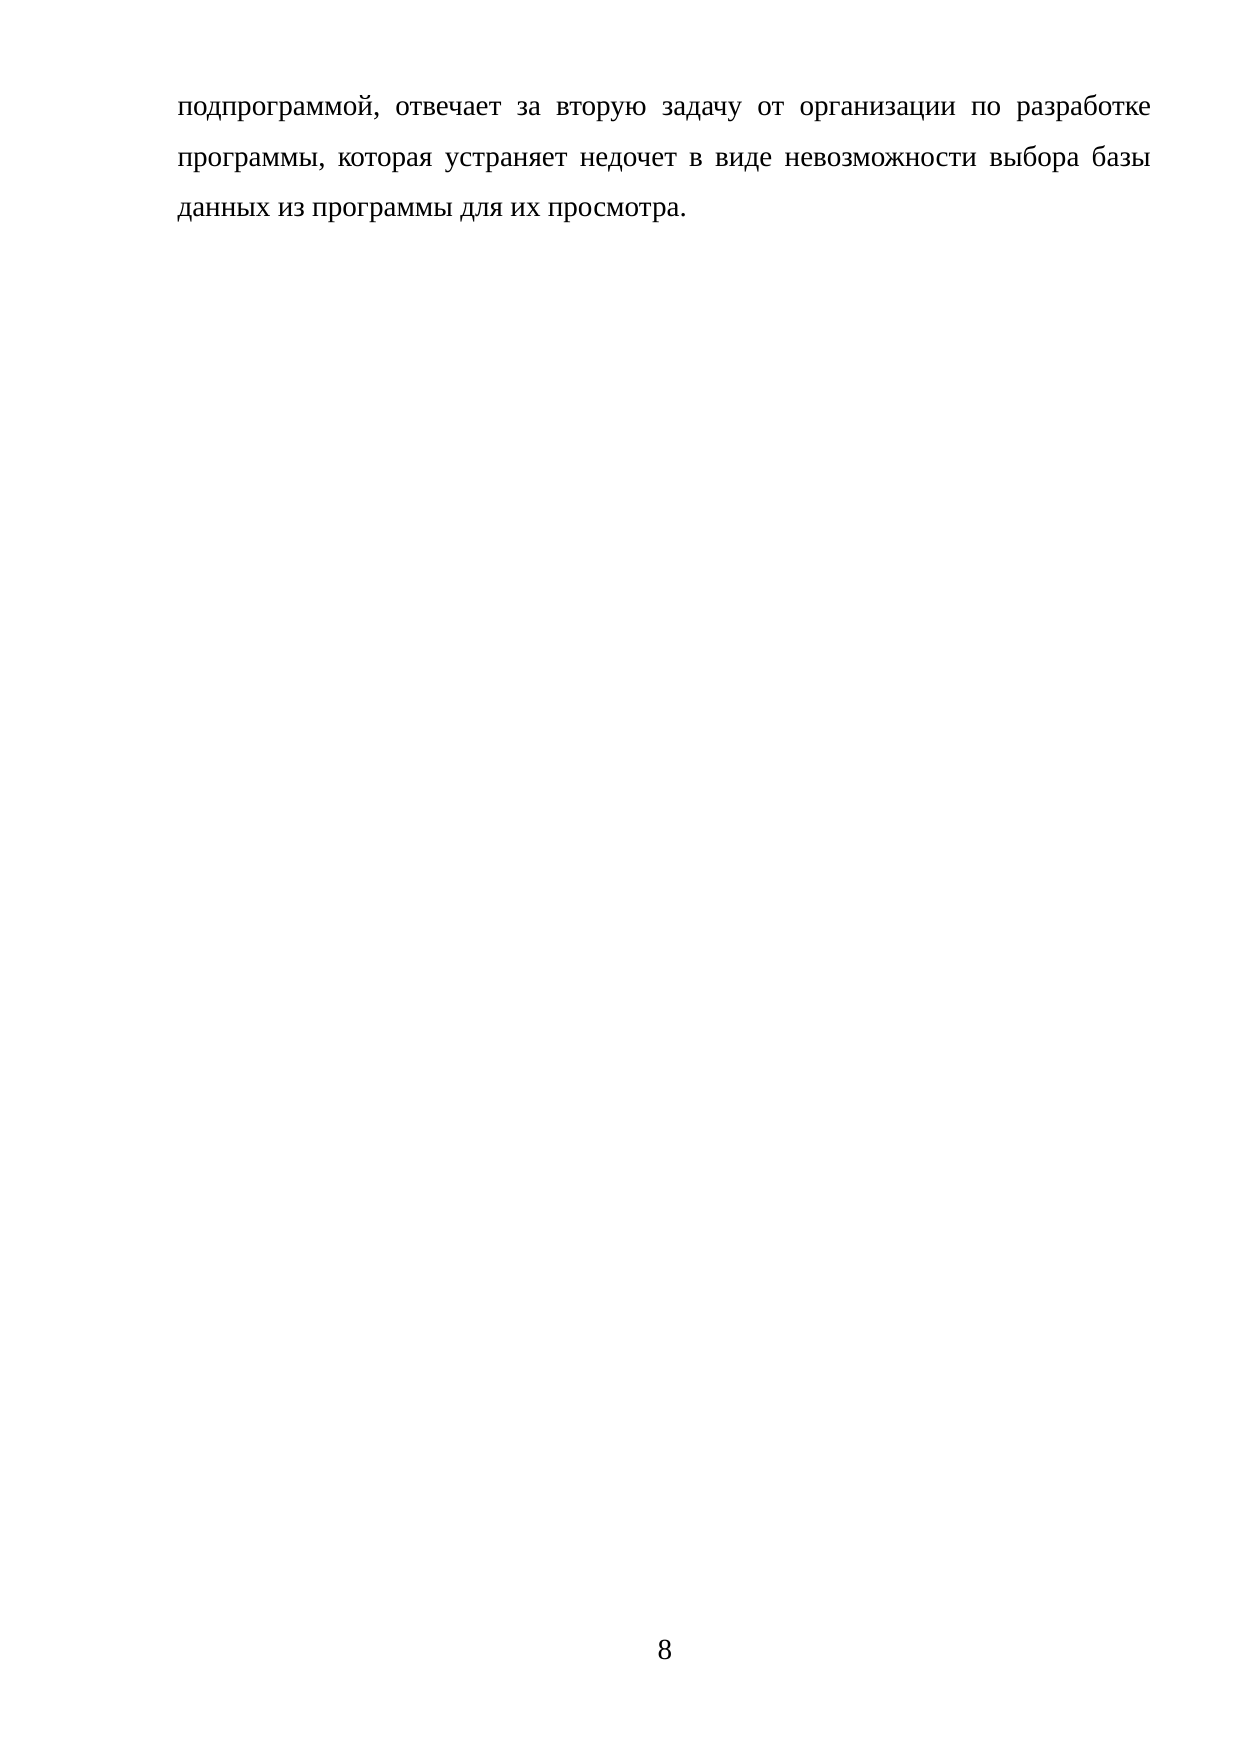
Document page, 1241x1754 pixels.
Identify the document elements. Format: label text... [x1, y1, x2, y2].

list подпрограммой, отвечает за вторую задачу от организации по разработке программы, которая устраняет недочет в виде невозможности выбора базы данных из программы для их просмотра. [177, 88, 1152, 223]
